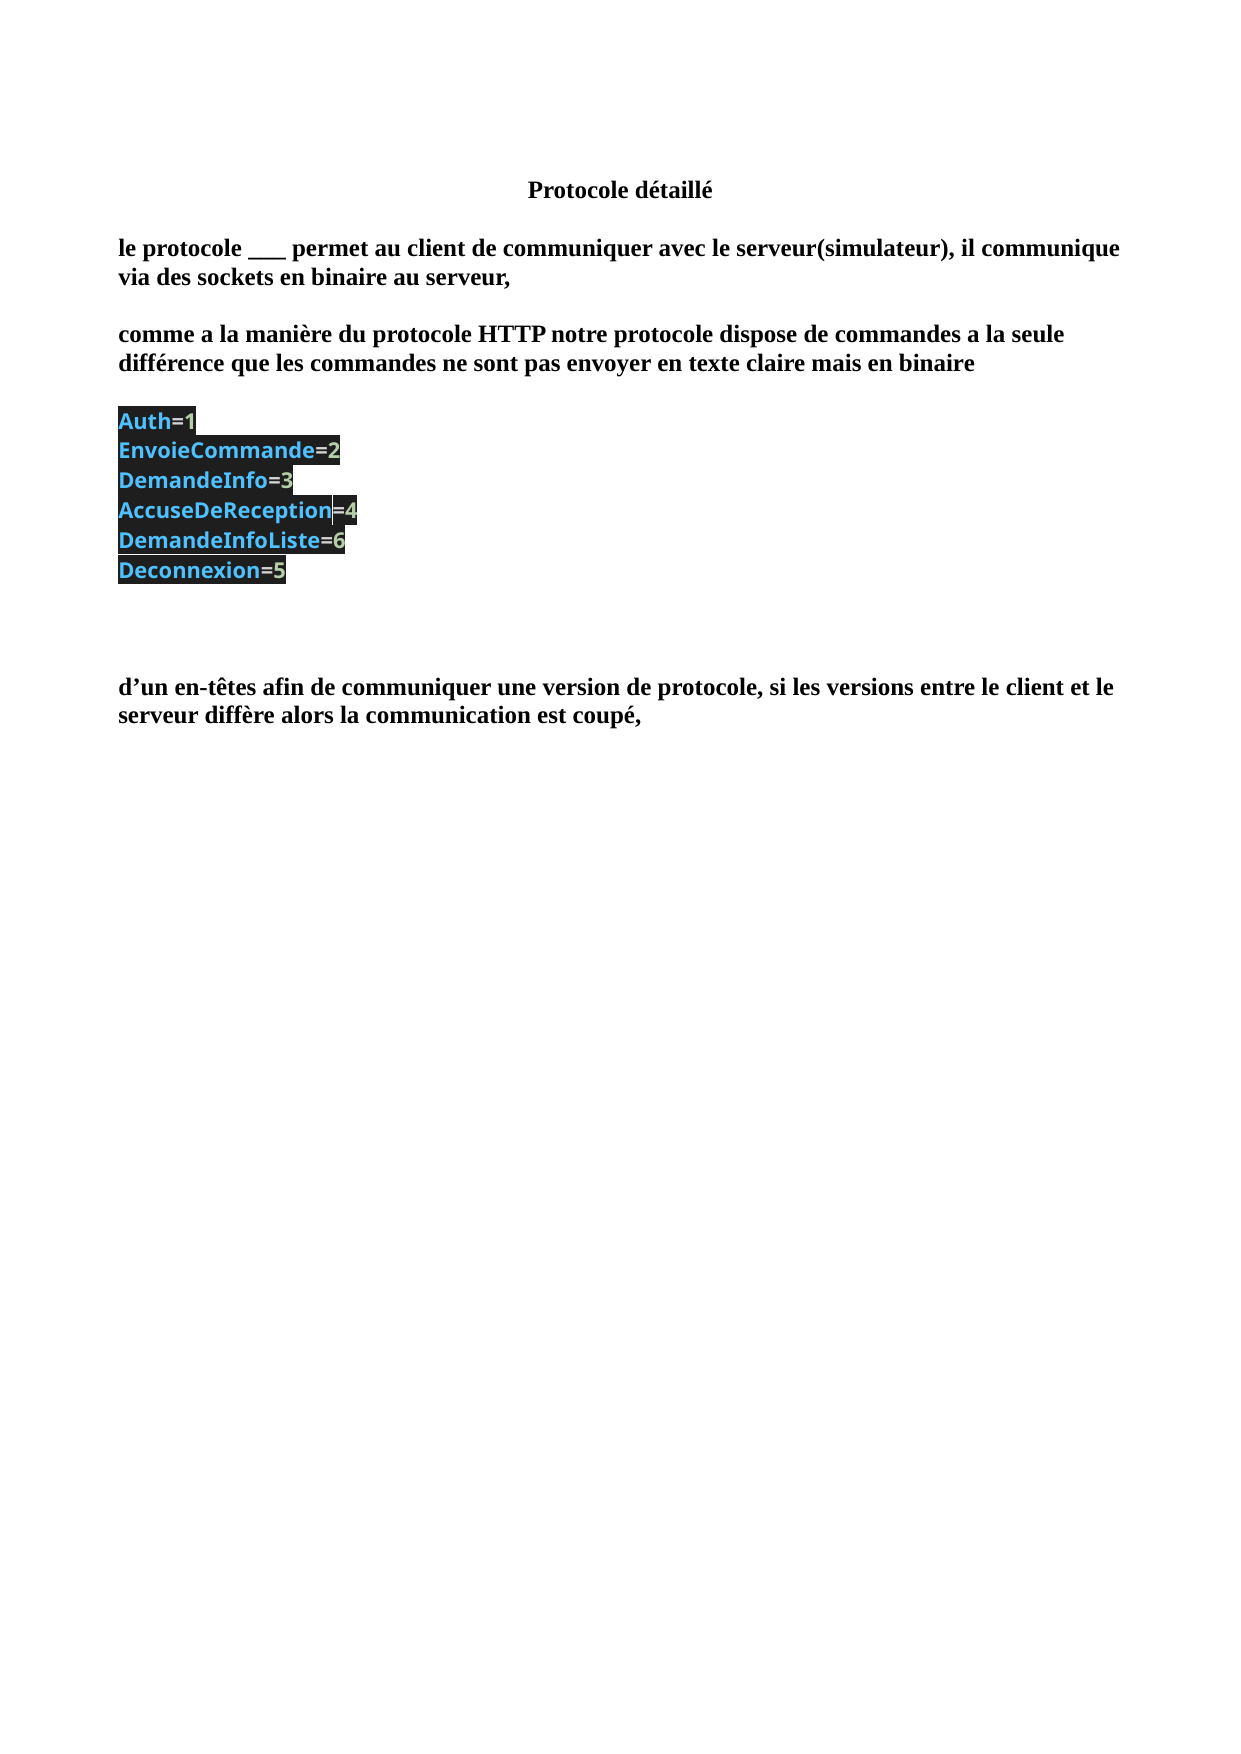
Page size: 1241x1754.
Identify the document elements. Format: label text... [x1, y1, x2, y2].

text Deconnexion=5 [118, 554, 1122, 584]
text comme a la manière du protocole HTTP notre protocole dispose de commandes a la seule différence que les commandes ne sont pas envoyer en texte claire mais en binaire [118, 319, 1122, 377]
text d’un en-têtes afin de communiquer une version de protocole, si les versions entre le client et le serveur diffère alors la communication est coupé, [118, 672, 1122, 729]
text DemandeInfoListe=6 [118, 525, 1122, 554]
text Protocole détaillé [118, 176, 1122, 204]
text Auth=1 [118, 406, 1122, 435]
text EnvoieCommande=2 [118, 435, 1122, 465]
text le protocole ___ permet au client de communiquer avec le serveur(simulateur), il communique via des sockets en binaire au serveur, [118, 233, 1122, 291]
text DemandeInfo=3 [118, 465, 1122, 495]
text AccuseDeReception=4 [118, 495, 1122, 525]
